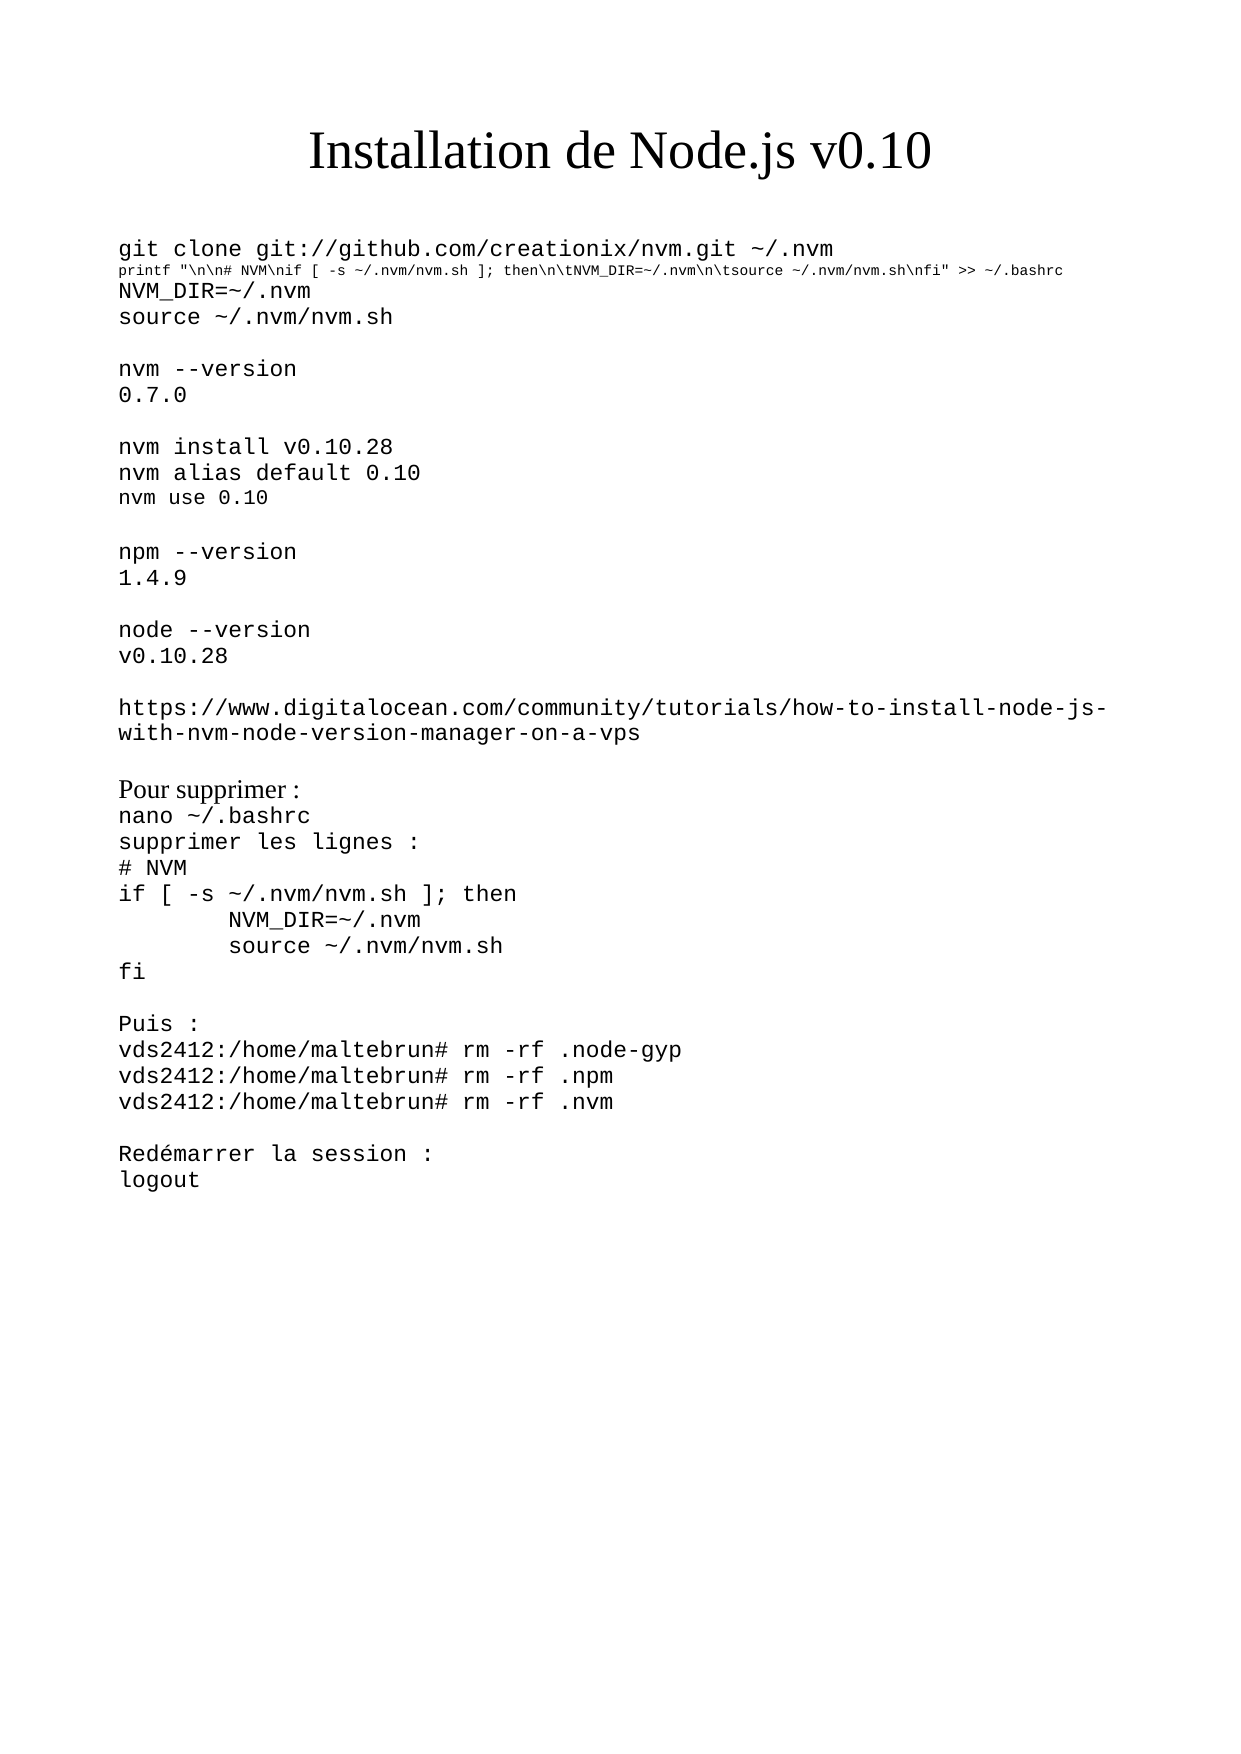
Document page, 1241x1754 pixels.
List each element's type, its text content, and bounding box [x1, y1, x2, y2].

text supprimer les lignes : [118, 831, 1122, 857]
text https://www.digitalocean.com/community/tutorials/how-to-install-node-js-with-nvm-node-version-manager-on-a-vps [118, 696, 1122, 748]
text NVM_DIR=~/.nvm [118, 279, 1122, 306]
text Pour supprimer : [118, 774, 1122, 805]
text vds2412:/home/maltebrun# rm -rf .node-gyp [118, 1038, 1122, 1064]
text node --version [118, 618, 1122, 644]
text fi [118, 960, 1122, 986]
text Redémarrer la session : [118, 1142, 1122, 1168]
text nvm use 0.10 [118, 487, 1122, 511]
text vds2412:/home/maltebrun# rm -rf .nvm [118, 1090, 1122, 1116]
text 0.7.0 [118, 383, 1122, 409]
text logout [118, 1168, 1122, 1194]
text nvm --version [118, 357, 1122, 383]
text source ~/.nvm/nvm.sh [118, 934, 1122, 960]
text nano ~/.bashrc [118, 805, 1122, 831]
text printf "\n\n# NVM\nif [ -s ~/.nvm/nvm.sh ]; then\n\tNVM_DIR=~/.nvm\n\tsource ~/.nvm/nvm.sh\nfi" >> ~/.bashrc [118, 263, 1122, 279]
text # NVM [118, 857, 1122, 883]
text Installation de Node.js v0.10 [118, 118, 1122, 180]
text nvm install v0.10.28 [118, 435, 1122, 461]
text 1.4.9 [118, 566, 1122, 592]
text source ~/.nvm/nvm.sh [118, 306, 1122, 331]
text vds2412:/home/maltebrun# rm -rf .npm [118, 1064, 1122, 1090]
text nvm alias default 0.10 [118, 461, 1122, 487]
text git clone git://github.com/creationix/nvm.git ~/.nvm [118, 237, 1122, 263]
text npm --version [118, 540, 1122, 566]
text v0.10.28 [118, 644, 1122, 670]
text if [ -s ~/.nvm/nvm.sh ]; then [118, 883, 1122, 908]
text NVM_DIR=~/.nvm [118, 908, 1122, 934]
text Puis : [118, 1012, 1122, 1038]
